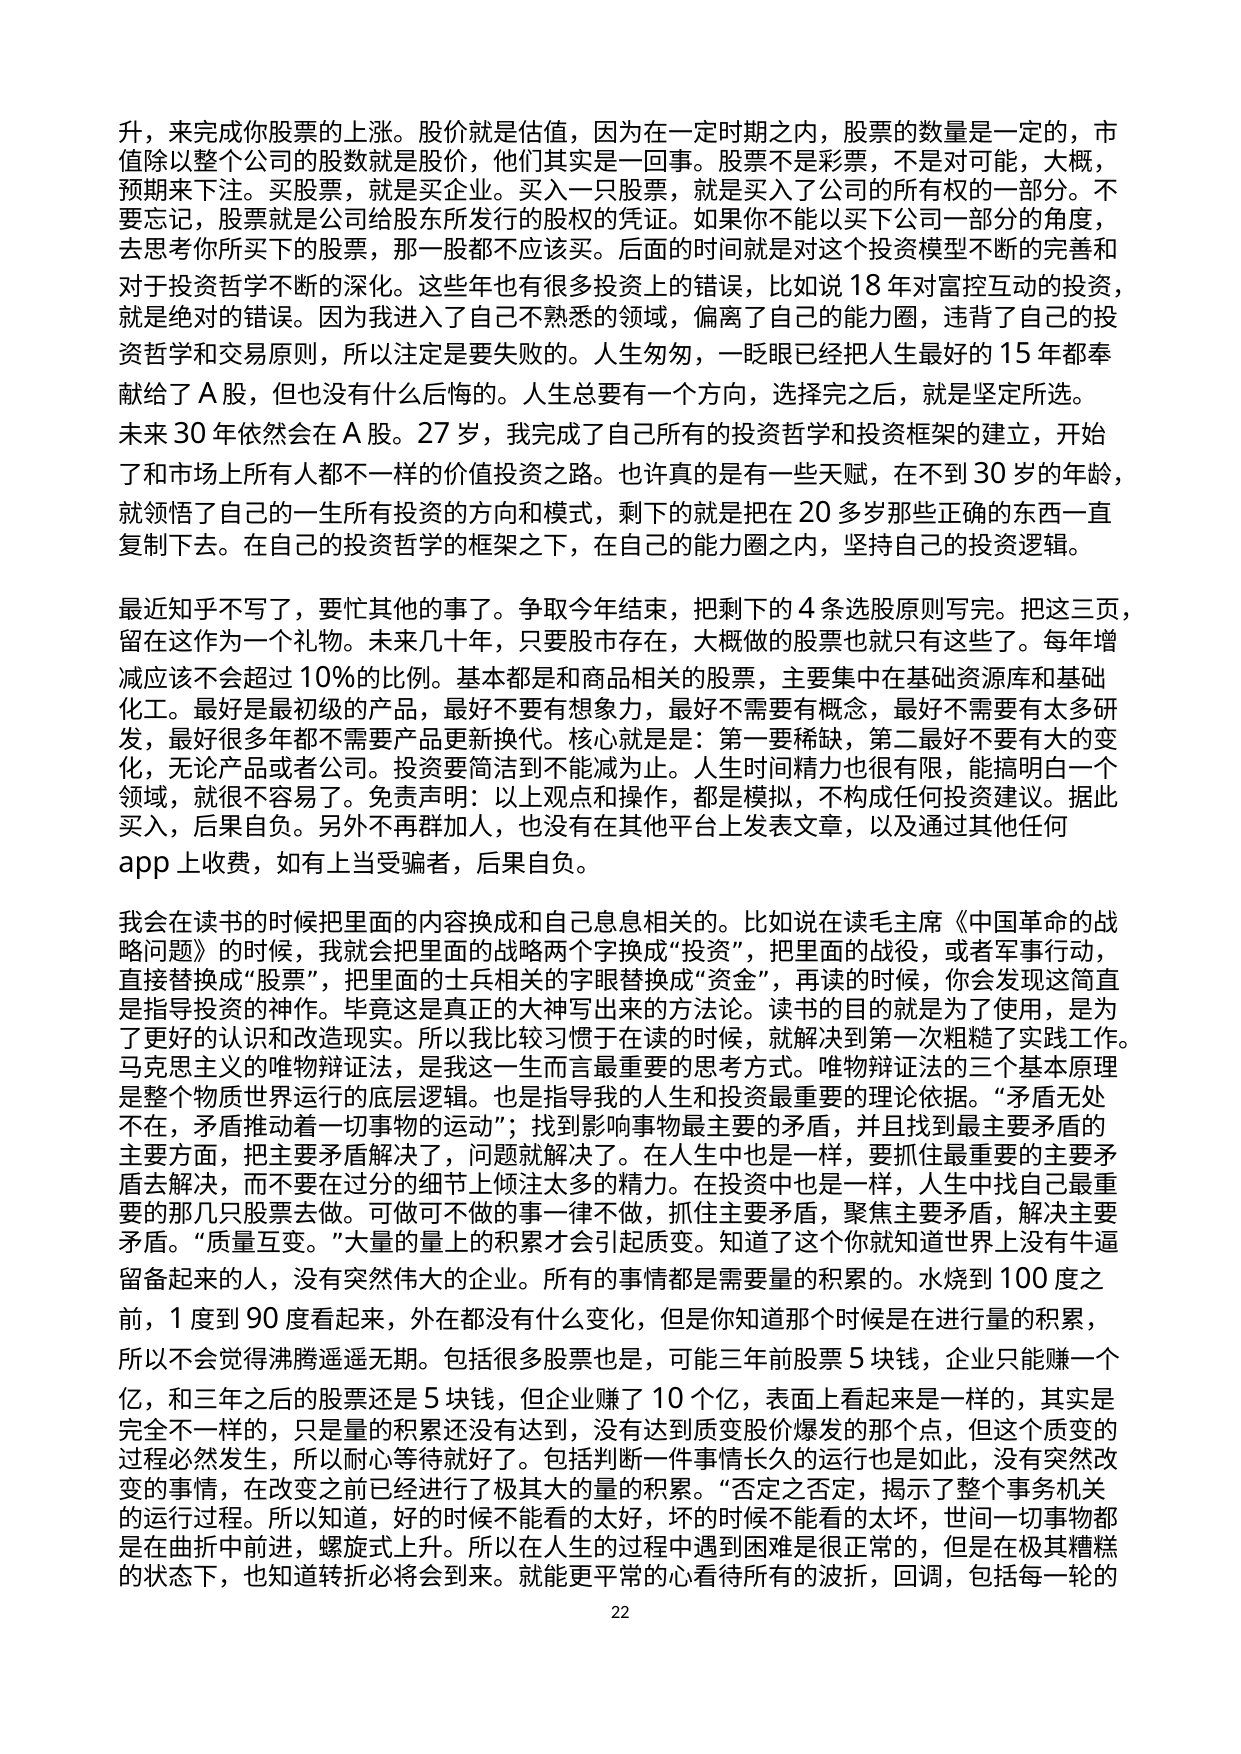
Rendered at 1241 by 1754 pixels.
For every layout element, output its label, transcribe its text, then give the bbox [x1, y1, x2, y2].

text 最近知乎不写了，要忙其他的事了。争取今年结束，把剩下的4条选股原则写完。把这三页，留在这作为一个礼物。未来几十年，只要股市存在，大概做的股票也就只有这些了。每年增减应该不会超过10%的比例。基本都是和商品相关的股票，主要集中在基础资源库和基础化工。最好是最初级的产品，最好不要有想象力，最好不需要有概念，最好不需要有太多研发，最好很多年都不需要产品更新换代。核心就是是：第一要稀缺，第二最好不要有大的变化，无论产品或者公司。投资要简洁到不能减为止。人生时间精力也很有限，能搞明白一个领域，就很不容易了。免责声明：以上观点和操作，都是模拟，不构成任何投资建议。据此买入，后果自负。另外不再群加人，也没有在其他平台上发表文章，以及通过其他任何app上收费，如有上当受骗者，后果自负。 [118, 587, 1122, 881]
text 本来说这段时间忙其他的事，就不怎么写知乎了。今天无意中，找到了一本2012年写的交易日记。时间飞逝，不甚唏嘘！​一晃12年过去了。​12年前，27岁。走过了基本面，走过了技术分析。后来不怎么谈论技术分析，也不怎么在文章里面写分析方面的东西，不是不懂，而是因为研究的太久了。知道这些和赚大钱没有太大关系。很多人知道的技术分析我懂，很多人不知道的技术分析我可能也懂。在技术风分析领域六年，基本上大家所能找到的技术分析方式，从最基础的指标，k线，均线，各种形态，酒田战法，江恩角度，艾略特波浪理论，突刺技术，崩溃点战术，德马克连续，亚当理论……我都拿钱亲自验证过。2012年，在那年做了对我一生投资非常重要的一只股票——“安诺其”，奠定了我们后面所有的投资哲学和投资框架的建立。“产品上涨——业绩大涨——股价不涨——买入等待市场纠错——股价大涨”。在混沌的市场找到了确定性。直到那时我才深刻的意识到，在投资上上长久的方式只有一种，就是依靠企业的增长，而股价追随企业基本面运动。但是市场并不是任何时候都有效的，市场的定价在95%以上的情况下是有效的，但是在个别时候依然会出现无效性。市场在股价和基本面的运行中会出现巨大的背离，而市场和股价背离这个主要矛盾的消除，就是赚大钱确定性的真正的机会。不要去考虑市场有没有庄稼，不要去考虑一只股票有没有主力。你要考虑的问题是如果这家公司只有你一个股东，你买完了所有的股票，没有主力，没有庄稼，没有资金给你拉抬，你依靠什么，使自己所持有的股票涨起来？也就是这家公司唯一的股东，你买完了所有的股票，你只能靠公司的业绩不断的上扬，使公司的估值更高的提升，来完成你股票的上涨。股价就是估值，因为在一定时期之内，股票的数量是一定的，市值除以整个公司的股数就是股价，他们其实是一回事。股票不是彩票，不是对可能，大概，预期来下注。买股票，就是买企业。买入一只股票，就是买入了公司的所有权的一部分。不要忘记，股票就是公司给股东所发行的股权的凭证。如果你不能以买下公司一部分的角度，去思考你所买下的股票，那一股都不应该买。​后面的时间就是对这个投资模型不断的完善和对于投资哲学不断的深化。这些年也有很多投资上的错误，比如说18年对富控互动的投资，就是绝对的错误。因为我进入了自己不熟悉的领域，偏离了自己的能力圈，违背了自己的投资哲学和交易原则，所以注定是要失败的。​人生匆匆，一眨眼已经把人生最好的15年都奉献给了A股，但也没有什么后悔的。​人生总要有一个方向，选择完之后，就是坚定所选。​未来30年依然会在A股。27岁，我完成了自己所有的投资哲学和投资框架的建立，开始了和市场上所有人都不一样的价值投资之路。​也许真的是有一些天赋，在不到30岁的年龄，就领悟了自己的一生所有投资的方向和模式，剩下的就是把在20多岁那些正确的东西一直复制下去。​在自己的投资哲学的框架之下，在自己的能力圈之内，坚持自己的投资逻辑。 [118, 118, 1122, 560]
text 我会在读书的时候把里面的内容换成和自己息息相关的。比如说在读毛主席《中国革命的战略问题》的时候，我就会把里面的战略两个字换成“投资”，把里面的战役，或者军事行动，直接替换成“股票”，把里面的士兵相关的字眼替换成“资金”，再读的时候，你会发现这简直是指导投资的神作。毕竟这是真正的大神写出来的方法论。读书的目的就是为了使用，是为了更好的认识和改造现实。所以我比较习惯于在读的时候，就解决到第一次粗糙了实践工作。马克思主义的唯物辩证法，是我这一生而言最重要的思考方式。唯物辩证法的三个基本原理是整个物质世界运行的底层逻辑。也是指导我的人生和投资最重要的理论依据。“矛盾无处不在，矛盾推动着一切事物的运动”；找到影响事物最主要的矛盾，并且找到最主要矛盾的主要方面，把主要矛盾解决了，问题就解决了。在人生中也是一样，要抓住最重要的主要矛盾去解决，而不要在过分的细节上倾注太多的精力。在投资中也是一样，人生中找自己最重要的那几只股票去做。可做可不做的事一律不做，抓住主要矛盾，聚焦主要矛盾，解决主要矛盾。“质量互变。”大量的量上的积累才会引起质变。知道了这个你就知道世界上没有牛逼留备起来的人，没有突然伟大的企业。所有的事情都是需要量的积累的。水烧到100度之前，1度到90度看起来，外在都没有什么变化，但是你知道那个时候是在进行量的积累，所以不会觉得沸腾遥遥无期。包括很多股票也是，可能三年前股票5块钱，企业只能赚一个亿，和三年之后的股票还是5块钱，但企业赚了10个亿，表面上看起来是一样的，其实是完全不一样的，只是量的积累还没有达到，没有达到质变股价爆发的那个点，但这个质变的过程必然发生，所以耐心等待就好了。包括判断一件事情长久的运行也是如此，没有突然改变的事情，在改变之前已经进行了极其大的量的积累。“否定之否定，揭示了整个事务机关的运行过程。所以知道，好的时候不能看的太好，坏的时候不能看的太坏，世间一切事物都是在曲折中前进，螺旋式上升。所以在人生的过程中遇到困难是很正常的，但是在极其糟糕的状态下，也知道转折必将会到来。就能更平常的心看待所有的波折，回调，包括每一轮的下跌，因为你知道这是必然要出现的。”所以不会惊慌，也没必要失望。因为这就是事物发展的基本过程，不以人的意志为转移。还有关于唯物论的两个基本观点：世间一切事物都是普遍联系和永恒发展的。 [118, 908, 1122, 1592]
